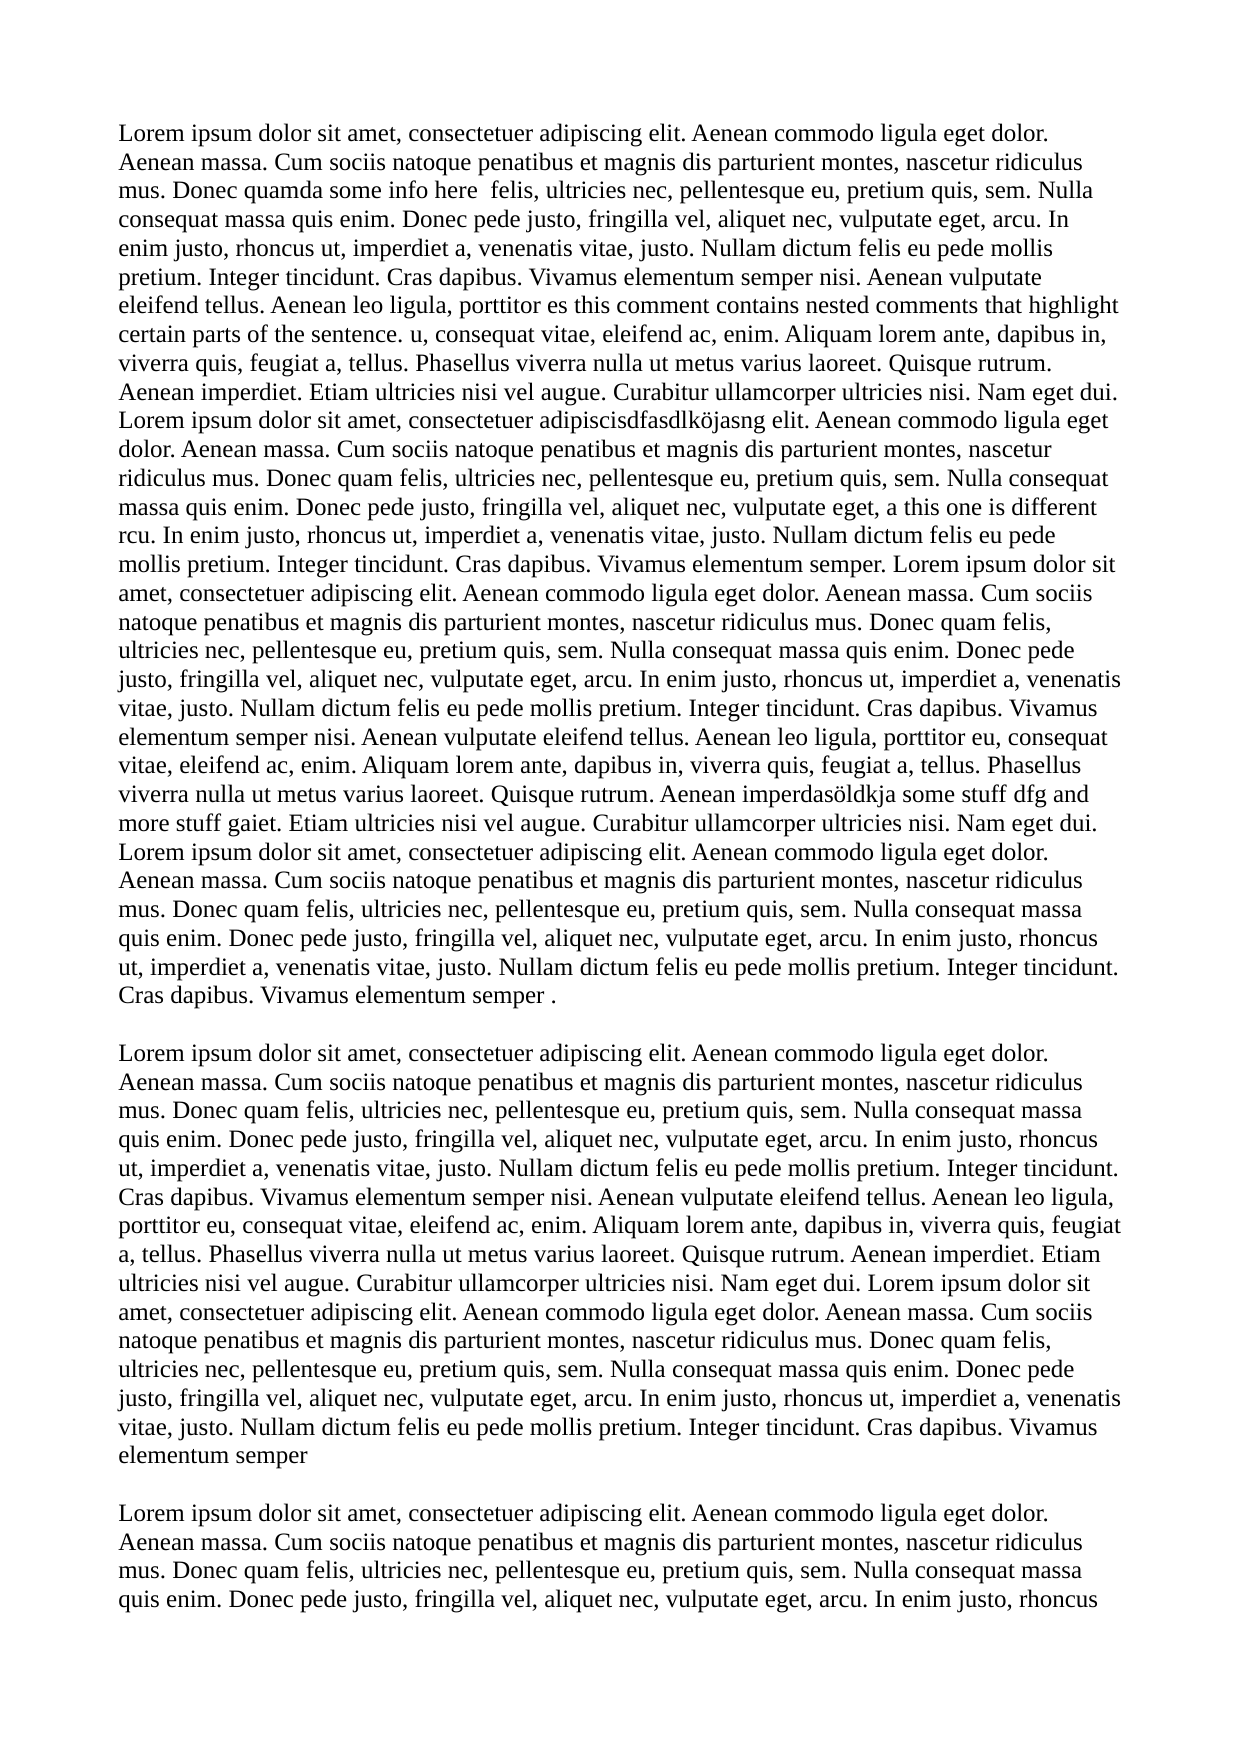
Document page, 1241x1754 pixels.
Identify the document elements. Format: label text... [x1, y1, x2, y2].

text Lorem ipsum dolor sit amet, consectetuer adipiscing elit. Aenean commodo ligula eget dolor. Aenean massa. Cum sociis natoque penatibus et magnis dis parturient montes, nascetur ridiculus mus. Donec quamda some info here felis, ultricies nec, pellentesque eu, pretium quis, sem. Nulla consequat massa quis enim. Donec pede justo, fringilla vel, aliquet nec, vulputate eget, arcu. In enim justo, rhoncus ut, imperdiet a, venenatis vitae, justo. Nullam dictum felis eu pede mollis pretium. Integer tincidunt. Cras dapibus. Vivamus elementum semper nisi. Aenean vulputate eleifend tellus. Aenean leo ligula, porttitor es this comment contains nested comments that highlight certain parts of the sentence. u, consequat vitae, eleifend ac, enim. Aliquam lorem ante, dapibus in, viverra quis, feugiat a, tellus. Phasellus viverra nulla ut metus varius laoreet. Quisque rutrum. Aenean imperdiet. Etiam ultricies nisi vel augue. Curabitur ullamcorper ultricies nisi. Nam eget dui. Lorem ipsum dolor sit amet, consectetuer adipiscisdfasdlköjasng elit. Aenean commodo ligula eget dolor. Aenean massa. Cum sociis natoque penatibus et magnis dis parturient montes, nascetur ridiculus mus. Donec quam felis, ultricies nec, pellentesque eu, pretium quis, sem. Nulla consequat massa quis enim. Donec pede justo, fringilla vel, aliquet nec, vulputate eget, a this one is different rcu. In enim justo, rhoncus ut, imperdiet a, venenatis vitae, justo. Nullam dictum felis eu pede mollis pretium. Integer tincidunt. Cras dapibus. Vivamus elementum semper. Lorem ipsum dolor sit amet, consectetuer adipiscing elit. Aenean commodo ligula eget dolor. Aenean massa. Cum sociis natoque penatibus et magnis dis parturient montes, nascetur ridiculus mus. Donec quam felis, ultricies nec, pellentesque eu, pretium quis, sem. Nulla consequat massa quis enim. Donec pede justo, fringilla vel, aliquet nec, vulputate eget, arcu. In enim justo, rhoncus ut, imperdiet a, venenatis vitae, justo. Nullam dictum felis eu pede mollis pretium. Integer tincidunt. Cras dapibus. Vivamus elementum semper nisi. Aenean vulputate eleifend tellus. Aenean leo ligula, porttitor eu, consequat vitae, eleifend ac, enim. Aliquam lorem ante, dapibus in, viverra quis, feugiat a, tellus. Phasellus viverra nulla ut metus varius laoreet. Quisque rutrum. Aenean imperdasöldkja some stuff dfg and more stuff gaiet. Etiam ultricies nisi vel augue. Curabitur ullamcorper ultricies nisi. Nam eget dui. Lorem ipsum dolor sit amet, consectetuer adipiscing elit. Aenean commodo ligula eget dolor. Aenean massa. Cum sociis natoque penatibus et magnis dis parturient montes, nascetur ridiculus mus. Donec quam felis, ultricies nec, pellentesque eu, pretium quis, sem. Nulla consequat massa quis enim. Donec pede justo, fringilla vel, aliquet nec, vulputate eget, arcu. In enim justo, rhoncus ut, imperdiet a, venenatis vitae, justo. Nullam dictum felis eu pede mollis pretium. Integer tincidunt. Cras dapibus. Vivamus elementum semper . [118, 118, 1122, 1009]
text Lorem ipsum dolor sit amet, consectetuer adipiscing elit. Aenean commodo ligula eget dolor. Aenean massa. Cum sociis natoque penatibus et magnis dis parturient montes, nascetur ridiculus mus. Donec quam felis, ultricies nec, pellentesque eu, pretium quis, sem. Nulla consequat massa quis enim. Donec pede justo, fringilla vel, aliquet nec, vulputate eget, arcu. In enim justo, rhoncus ut, imperdiet a, venenatis vitae, justo. Nullam dictum felis eu pede mollis pretium. Integer tincidunt. Cras dapibus. Vivamus elementum semper nisi. Aenean vulputate eleifend tellus. Aenean leo ligula, porttitor eu, consequat vitae, eleifend ac, enim. Aliquam lorem ante, dapibus in, viverra quis, feugiat a, tellus. Phasellus viverra nulla ut metus varius laoreet. Quisque rutrum. Aenean imperdiet. Etiam ultricies nisi vel augue. Curabitur ullamcorper ultricies nisi. Nam eget dui. Lorem ipsum dolor sit amet, consectetuer adipiscing elit. Aenean commodo ligula eget dolor. Aenean massa. Cum sociis natoque penatibus et magnis dis parturient montes, nascetur ridiculus mus. Donec quam felis, ultricies nec, pellentesque eu, pretium quis, sem. Nulla consequat massa quis enim. Donec pede justo, fringilla vel, aliquet nec, vulputate eget, arcu. In enim justo, rhoncus ut, imperdiet a, venenatis vitae, justo. Nullam dictum felis eu pede mollis pretium. Integer tincidunt. Cras dapibus. Vivamus elementum semper [118, 1038, 1122, 1469]
text Lorem ipsum dolor sit amet, consectetuer adipiscing elit. Aenean commodo ligula eget dolor. Aenean massa. Cum sociis natoque penatibus et magnis dis parturient montes, nascetur ridiculus mus. Donec quam felis, ultricies nec, pellentesque eu, pretium quis, sem. Nulla consequat massa quis enim. Donec pede justo, fringilla vel, aliquet nec, vulputate eget, arcu. In enim justo, rhoncus [118, 1498, 1122, 1613]
